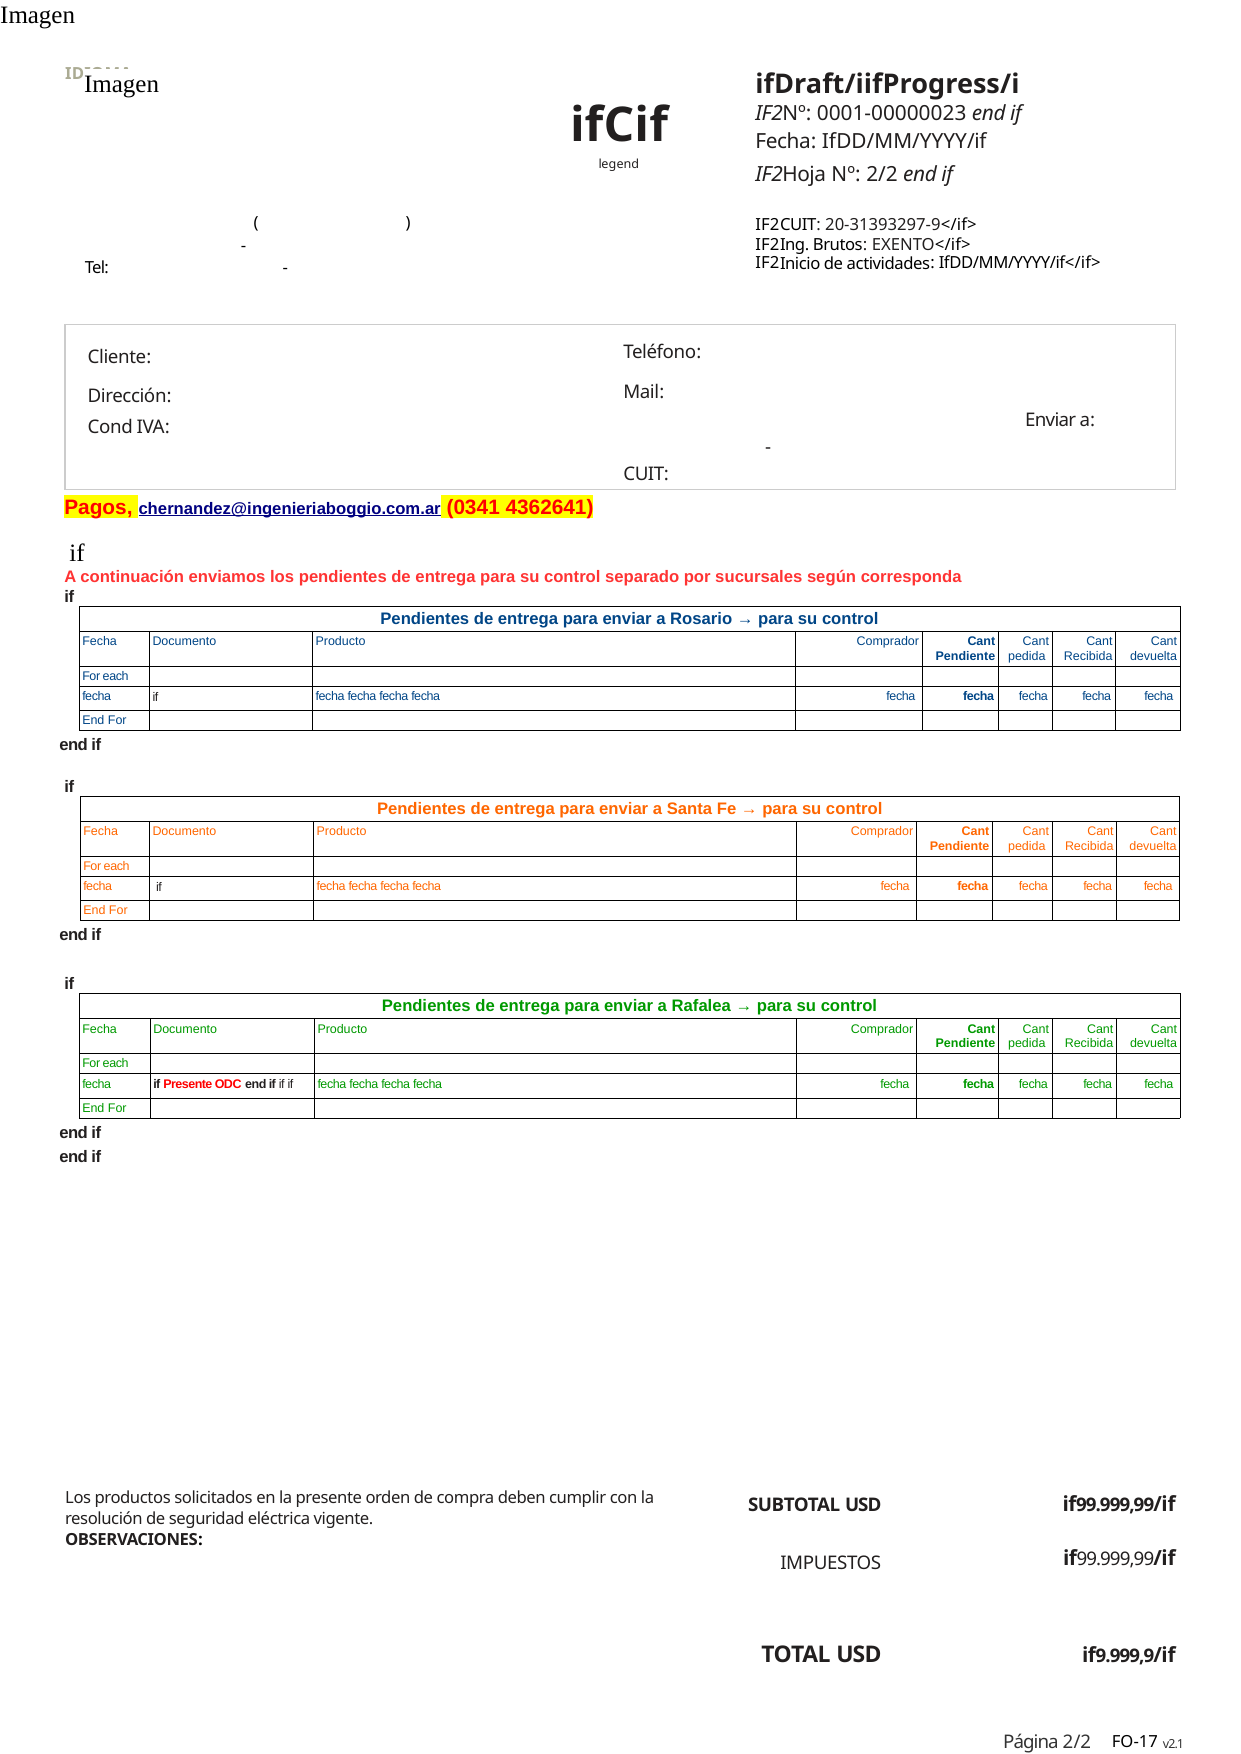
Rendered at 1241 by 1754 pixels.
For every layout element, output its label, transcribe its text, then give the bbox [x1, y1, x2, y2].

table_cell Cant Recibida [1053, 1019, 1116, 1053]
table_cell fecha [1053, 1074, 1116, 1097]
table_cell [797, 1054, 916, 1073]
table_cell Cant Recibida [1053, 632, 1115, 666]
table_cell [1053, 711, 1115, 730]
text end if [0, 734, 1240, 754]
table_cell [315, 1054, 796, 1073]
table_cell fecha [1053, 877, 1116, 900]
text if [64, 776, 1240, 796]
table_cell fecha [796, 687, 922, 710]
table_cell For each [81, 857, 149, 876]
table_cell Cant devuelta [1117, 1019, 1180, 1053]
table_cell fecha [993, 877, 1052, 900]
text if [64, 973, 1240, 993]
table_cell fecha [923, 687, 998, 710]
table_cell [1117, 857, 1179, 876]
table_cell [150, 711, 312, 730]
table_cell fecha [797, 877, 916, 900]
table_cell [999, 711, 1052, 730]
table_cell [917, 901, 992, 920]
table_cell fecha fecha fecha fecha [315, 1074, 796, 1097]
table_cell Documento [150, 632, 312, 666]
table_cell fecha [1117, 1074, 1180, 1097]
table_cell if [150, 877, 313, 900]
table_cell Cant devuelta [1117, 822, 1179, 856]
table_cell Fecha [80, 1019, 150, 1053]
table_cell Cant Recibida [1053, 822, 1116, 856]
table_cell Cant Pendiente [923, 632, 998, 666]
table_cell fecha [1116, 687, 1180, 710]
table_cell [1116, 667, 1180, 686]
table_cell Producto [314, 822, 796, 856]
table_cell End For [81, 901, 149, 920]
table_cell [1117, 1054, 1180, 1073]
table_cell Cant Pendiente [917, 1019, 998, 1053]
table_cell [1053, 1054, 1116, 1073]
text Pagos, chernandez@ingenieriaboggio.com.ar (0341 4362641) [0, 494, 1240, 518]
table_cell Fecha [81, 822, 149, 856]
table_cell [1053, 901, 1116, 920]
table_cell [917, 1099, 998, 1118]
text A continuación enviamos los pendientes de entrega para su control separado por sucursales según corresponda [0, 566, 1240, 586]
table_cell [1053, 1099, 1116, 1118]
table_cell fecha [80, 1074, 150, 1097]
table_cell For each [80, 1054, 150, 1073]
text end if [0, 1145, 1240, 1166]
table_header Pendientes de entrega para enviar a Rosario → para su control [80, 607, 1180, 631]
table_cell Comprador [796, 632, 922, 666]
table_cell fecha [797, 1074, 916, 1097]
table_cell [999, 1099, 1052, 1118]
table_cell fecha [80, 687, 149, 710]
table_cell fecha [999, 1074, 1052, 1097]
text if [64, 586, 1240, 606]
table_cell [993, 857, 1052, 876]
table_cell Producto [315, 1019, 796, 1053]
table_cell For each [80, 667, 149, 686]
table_header Pendientes de entrega para enviar a Rafalea → para su control [80, 994, 1180, 1018]
table_cell if [150, 687, 312, 710]
table_cell [315, 1099, 796, 1118]
table_cell Fecha [80, 632, 149, 666]
table_cell Cant pedida [993, 822, 1052, 856]
table_cell [999, 1054, 1052, 1073]
table_cell Producto [313, 632, 795, 666]
table_cell [151, 1054, 314, 1073]
table_cell [923, 711, 998, 730]
table_cell fecha fecha fecha fecha [314, 877, 796, 900]
table_cell [797, 901, 916, 920]
table_cell if Presente ODC end if if if end if [151, 1074, 314, 1097]
table_cell Comprador [797, 822, 916, 856]
table_header Pendientes de entrega para enviar a Santa Fe → para su control [81, 797, 1179, 821]
table_cell fecha [917, 1074, 998, 1097]
table_cell Documento [151, 1019, 314, 1053]
table_cell [314, 857, 796, 876]
table_cell End For [80, 1099, 150, 1118]
table_cell fecha [999, 687, 1052, 710]
table_cell [150, 667, 312, 686]
table_cell Documento [150, 822, 313, 856]
table_cell [1053, 857, 1116, 876]
table_cell [797, 857, 916, 876]
table_cell [313, 711, 795, 730]
table_cell [1053, 667, 1115, 686]
text end if [0, 1122, 1240, 1142]
table_cell [796, 711, 922, 730]
table_cell Cant Pendiente [917, 822, 992, 856]
table_cell Cant devuelta [1116, 632, 1180, 666]
table_cell [1116, 711, 1180, 730]
table_cell [1117, 901, 1179, 920]
table_cell [796, 667, 922, 686]
text end if [0, 924, 1240, 944]
table_cell fecha fecha fecha fecha [313, 687, 795, 710]
table_cell [797, 1099, 916, 1118]
table_cell [993, 901, 1052, 920]
table_cell [923, 667, 998, 686]
table_cell [917, 1054, 998, 1073]
table_cell [999, 667, 1052, 686]
table_cell [314, 901, 796, 920]
table_cell [1117, 1099, 1180, 1118]
table_cell Comprador [797, 1019, 916, 1053]
table_cell [150, 857, 313, 876]
table_cell [150, 901, 313, 920]
table_cell [313, 667, 795, 686]
table_cell Cant pedida [999, 1019, 1052, 1053]
table_cell fecha [1117, 877, 1179, 900]
text if [69, 538, 1176, 566]
table_cell fecha [917, 877, 992, 900]
table_cell fecha [81, 877, 149, 900]
table_cell End For [80, 711, 149, 730]
table_cell Cant pedida [999, 632, 1052, 666]
table_cell fecha [1053, 687, 1115, 710]
table_cell [917, 857, 992, 876]
table_cell [151, 1099, 314, 1118]
